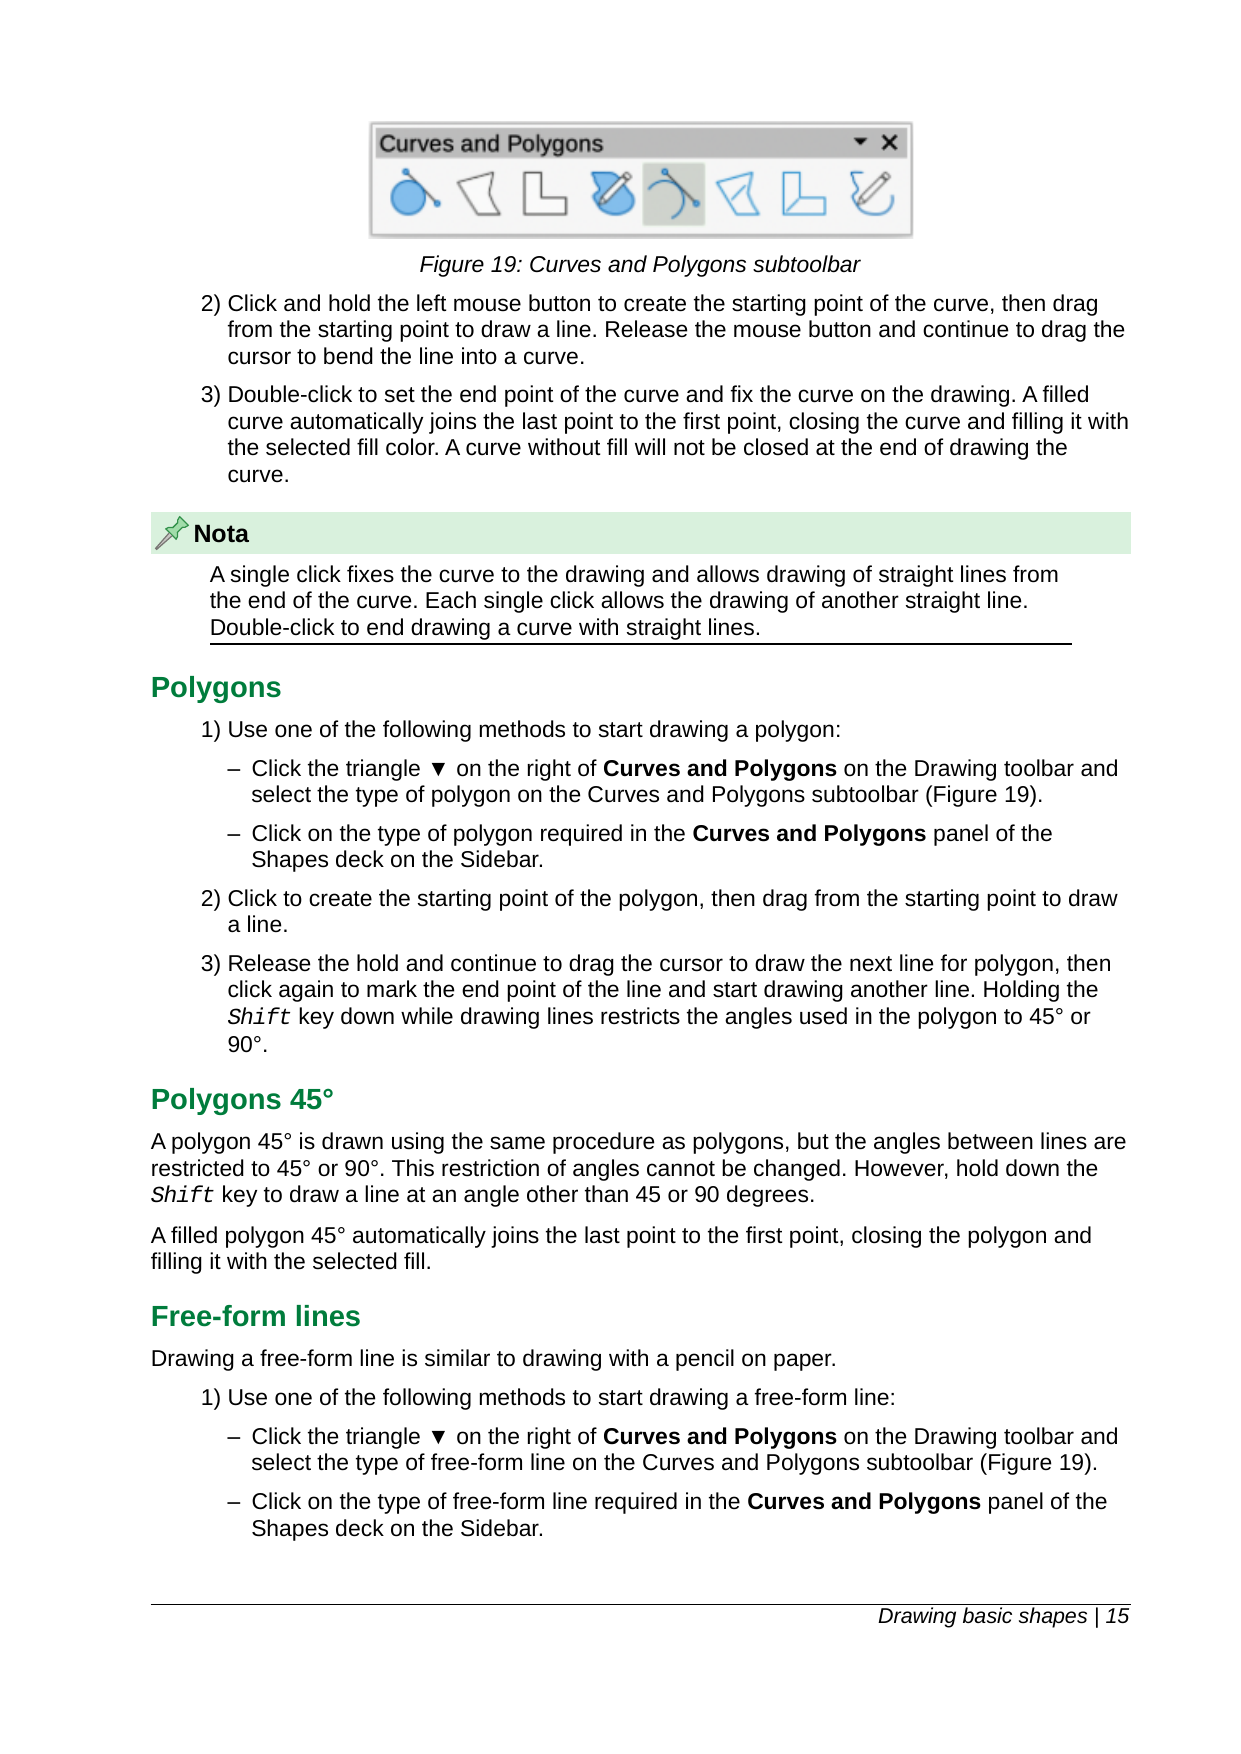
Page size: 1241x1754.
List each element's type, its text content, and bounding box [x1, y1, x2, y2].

subtitle Polygons 45° [151, 1082, 1131, 1116]
list Double-click to set the end point of the curve and fix the curve on the drawing. A filled curve automatically joins the last point to the first point, closing the curve and filling it with the selected fill color. A curve without fill will not be closed at the end of drawing the curve. [227, 381, 1131, 487]
list Click the triangle ▼ on the right of Curves and Polygons on the Drawing toolbar and select the type of polygon on the Curves and Polygons subtoolbar (Figure 19). [227, 754, 1131, 807]
list Use one of the following methods to start drawing a polygon: [227, 716, 1131, 742]
list Release the hold and continue to drag the cursor to draw the next line for polygon, then click again to mark the end point of the line and start drawing another line. Holding the Shift key down while drawing lines restricts the angles used in the polygon to 45° or 90°. [227, 950, 1131, 1057]
subtitle Polygons [151, 670, 1131, 703]
text A filled polygon 45° automatically joins the last point to the first point, closing the polygon and filling it with the selected fill. [151, 1222, 1131, 1274]
subtitle Nota [193, 512, 1131, 554]
picture [368, 121, 914, 239]
list Drawing a free-form line is similar to drawing with a pencil on paper. [151, 1345, 1131, 1372]
list Click to create the starting point of the polygon, then drag from the starting point to draw a line. [227, 885, 1131, 938]
list Click on the type of polygon required in the Curves and Polygons panel of the Shapes deck on the Sidebar. [227, 820, 1131, 872]
text A single click fixes the curve to the drawing and allows drawing of straight lines from the end of the curve. Each single click allows the drawing of another straight line. Double-click to end drawing a curve with straight lines. [209, 561, 1072, 645]
list Click and hold the left mouse button to create the starting point of the curve, then drag from the starting point to draw a line. Release the mouse button and continue to drag the cursor to bend the line into a curve. [227, 290, 1131, 369]
list Click the triangle ▼ on the right of Curves and Polygons on the Drawing toolbar and select the type of free-form line on the Curves and Polygons subtoolbar (Figure 19). [227, 1423, 1131, 1476]
text Figure 19: Curves and Polygons subtoolbar [368, 251, 913, 277]
list Use one of the following methods to start drawing a free-form line: [227, 1384, 1131, 1410]
text A polygon 45° is drawn using the same procedure as polygons, but the angles between lines are restricted to 45° or 90°. This restriction of angles cannot be changed. However, hold down the Shift key to draw a line at an angle other than 45 or 90 degrees. [151, 1128, 1131, 1209]
subtitle Free-form lines [151, 1299, 1131, 1333]
list Click on the type of free-form line required in the Curves and Polygons panel of the Shapes deck on the Sidebar. [227, 1488, 1131, 1541]
